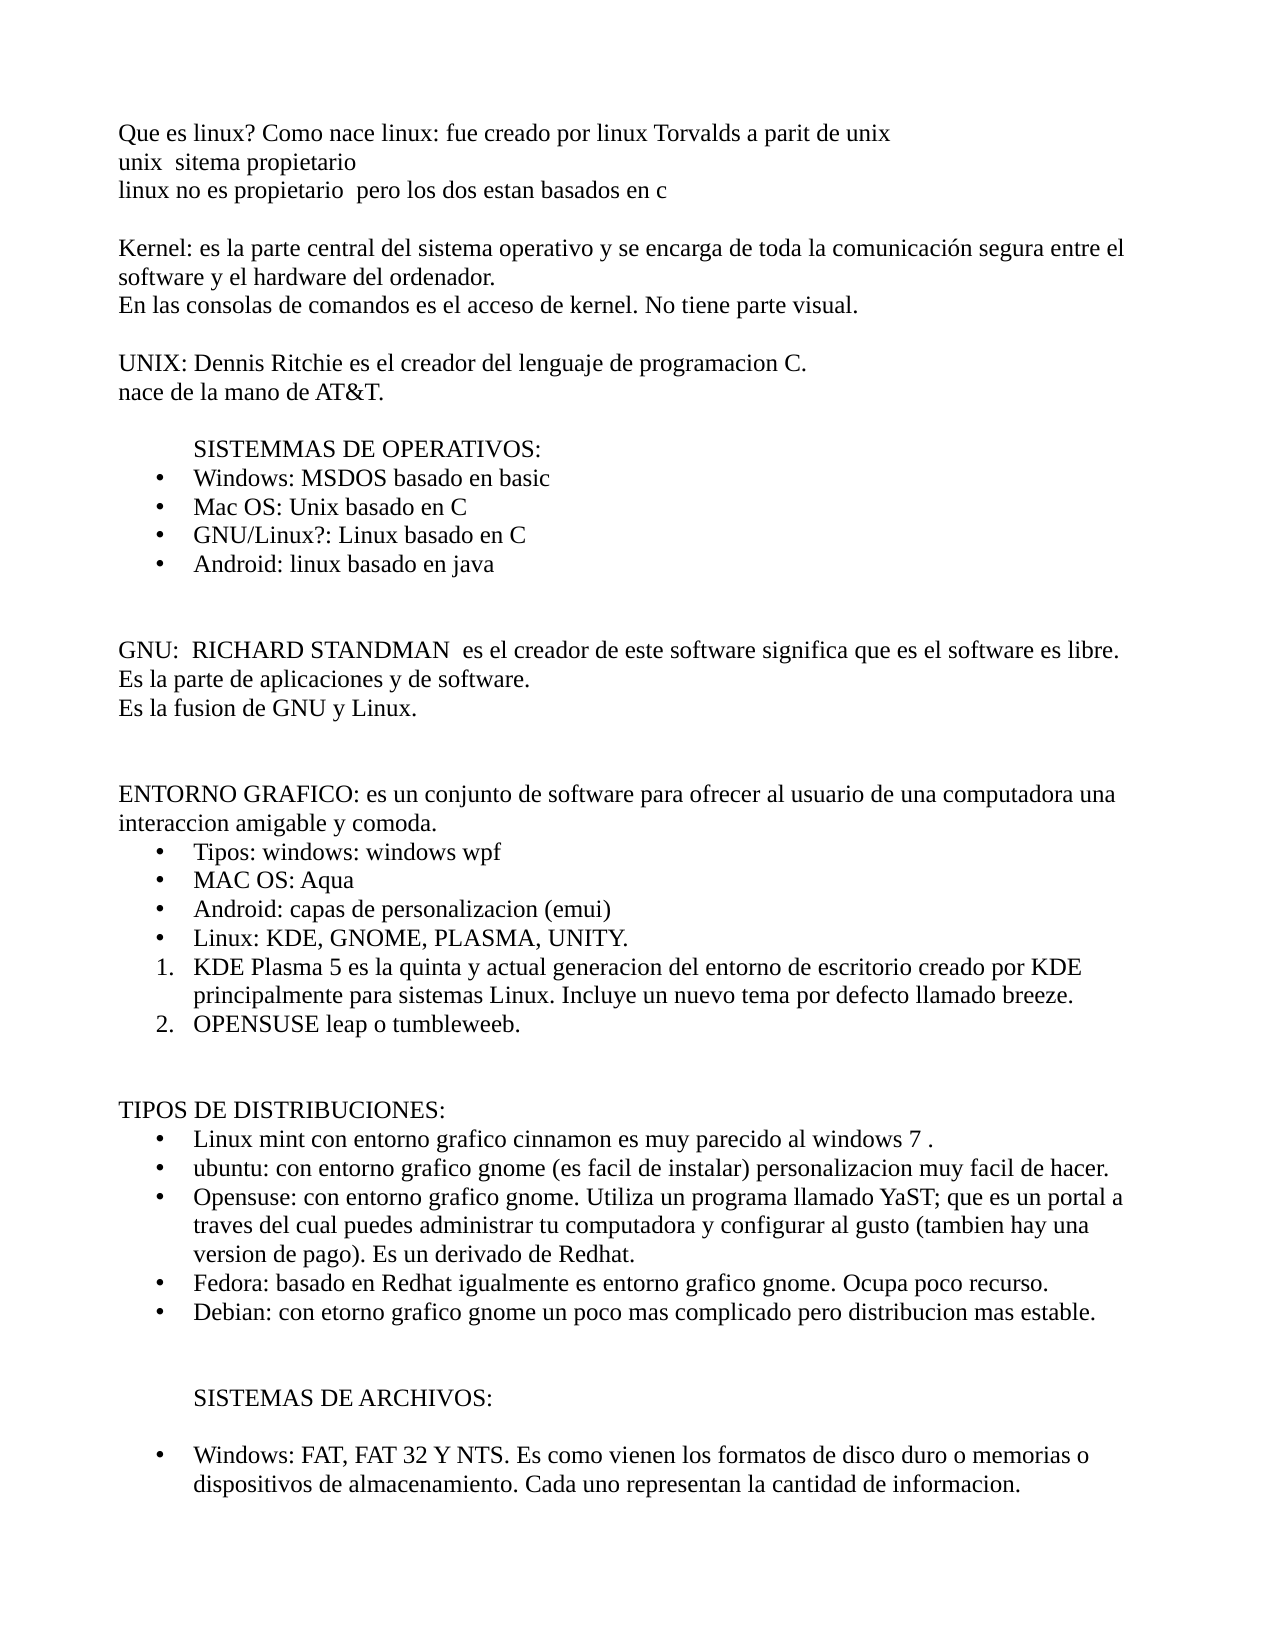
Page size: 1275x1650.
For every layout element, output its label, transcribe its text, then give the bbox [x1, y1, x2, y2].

list KDE Plasma 5 es la quinta y actual generacion del entorno de escritorio creado por KDE principalmente para sistemas Linux. Incluye un nuevo tema por defecto llamado breeze. [156, 952, 1157, 1009]
text UNIX: Dennis Ritchie es el creador del lenguaje de programacion C. [118, 348, 1157, 377]
list MAC OS: Aqua [156, 866, 1157, 894]
list GNU/Linux?: Linux basado en C [156, 521, 1157, 549]
text En las consolas de comandos es el acceso de kernel. No tiene parte visual. [118, 291, 1157, 319]
list Tipos: windows: windows wpf [156, 837, 1157, 866]
list Fedora: basado en Redhat igualmente es entorno grafico gnome. Ocupa poco recurso. [156, 1268, 1157, 1297]
list Android: capas de personalizacion (emui) [156, 894, 1157, 923]
list Opensuse: con entorno grafico gnome. Utiliza un programa llamado YaST; que es un portal a traves del cual puedes administrar tu computadora y configurar al gusto (tambien hay una version de pago). Es un derivado de Redhat. [156, 1182, 1157, 1268]
text Kernel: es la parte central del sistema operativo y se encarga de toda la comunicación segura entre el software y el hardware del ordenador. [118, 233, 1157, 291]
text Es la fusion de GNU y Linux. [118, 693, 1157, 722]
list SISTEMMAS DE OPERATIVOS: [156, 434, 1157, 463]
list ubuntu: con entorno grafico gnome (es facil de instalar) personalizacion muy facil de hacer. [156, 1153, 1157, 1182]
text linux no es propietario pero los dos estan basados en c [118, 176, 1157, 204]
list Debian: con etorno grafico gnome un poco mas complicado pero distribucion mas estable. [156, 1297, 1157, 1326]
text ENTORNO GRAFICO: es un conjunto de software para ofrecer al usuario de una computadora una interaccion amigable y comoda. [118, 779, 1157, 837]
list SISTEMAS DE ARCHIVOS: [156, 1383, 1157, 1412]
text GNU: RICHARD STANDMAN es el creador de este software significa que es el software es libre. [118, 636, 1157, 664]
text Que es linux? Como nace linux: fue creado por linux Torvalds a parit de unix [118, 118, 1157, 147]
list OPENSUSE leap o tumbleweeb. [156, 1009, 1157, 1038]
list Mac OS: Unix basado en C [156, 492, 1157, 521]
text Es la parte de aplicaciones y de software. [118, 664, 1157, 693]
list Windows: MSDOS basado en basic [156, 463, 1157, 492]
list Android: linux basado en java [156, 549, 1157, 578]
text unix sitema propietario [118, 147, 1157, 176]
list Linux: KDE, GNOME, PLASMA, UNITY. [156, 923, 1157, 952]
text TIPOS DE DISTRIBUCIONES: [118, 1096, 1157, 1124]
text nace de la mano de AT&T. [118, 377, 1157, 406]
list Windows: FAT, FAT 32 Y NTS. Es como vienen los formatos de disco duro o memorias o dispositivos de almacenamiento. Cada uno representan la cantidad de informacion. [156, 1441, 1157, 1498]
list Linux mint con entorno grafico cinnamon es muy parecido al windows 7 . [156, 1124, 1157, 1153]
